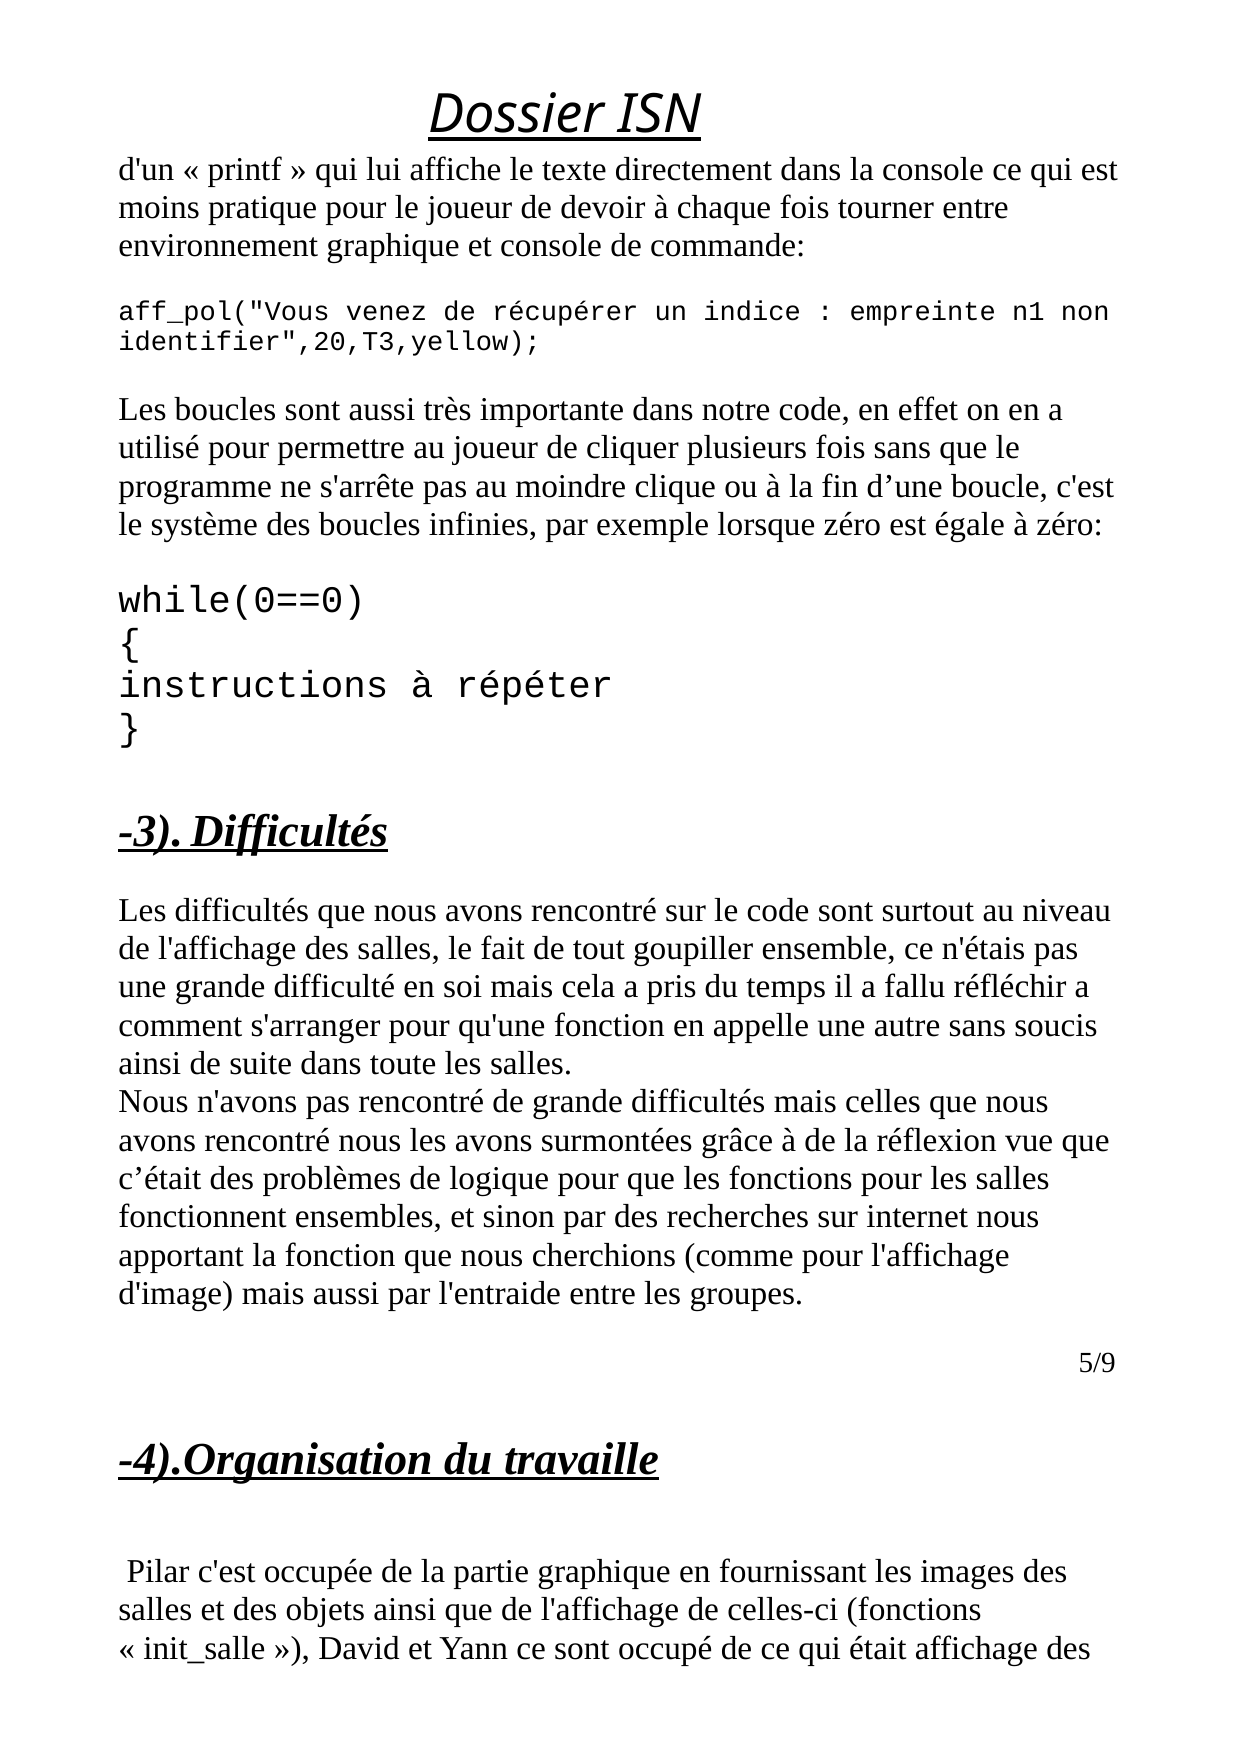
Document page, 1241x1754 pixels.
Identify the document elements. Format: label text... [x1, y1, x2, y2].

text } [118, 709, 1122, 751]
text Les boucles sont aussi très importante dans notre code, en effet on en a utilisé pour permettre au joueur de cliquer plusieurs fois sans que le programme ne s'arrête pas au moindre clique ou à la fin d’une boucle, c'est le système des boucles infinies, par exemple lorsque zéro est égale à zéro: [118, 389, 1122, 543]
text instructions à répéter [118, 666, 1122, 709]
text Pilar c'est occupée de la partie graphique en fournissant les images des salles et des objets ainsi que de l'affichage de celles-ci (fonctions « init_salle »), David et Yann ce sont occupé de ce qui était affichage des [118, 1551, 1122, 1666]
text 5/9 [118, 1345, 1122, 1379]
text Les difficultés que nous avons rencontré sur le code sont surtout au niveau de l'affichage des salles, le fait de tout goupiller ensemble, ce n'étais pas une grande difficulté en soi mais cela a pris du temps il a fallu réfléchir a comment s'arranger pour qu'une fonction en appelle une autre sans soucis ainsi de suite dans toute les salles. [118, 890, 1122, 1082]
text { [118, 624, 1122, 666]
text aff_pol("Vous venez de récupérer un indice : empreinte n1 non identifier",20,T3,yellow); [118, 297, 1122, 359]
text d'un « printf » qui lui affiche le texte directement dans la console ce qui est moins pratique pour le joueur de devoir à chaque fois tourner entre environnement graphique et console de commande: [118, 149, 1122, 264]
text -4).Organisation du travaille [118, 1432, 1122, 1484]
text Nous n'avons pas rencontré de grande difficultés mais celles que nous avons rencontré nous les avons surmontées grâce à de la réflexion vue que c’était des problèmes de logique pour que les fonctions pour les salles fonctionnent ensembles, et sinon par des recherches sur internet nous apportant la fonction que nous cherchions (comme pour l'affichage d'image) mais aussi par l'entraide entre les groupes. [118, 1082, 1122, 1312]
text while(0==0) [118, 581, 1122, 624]
text -3). Difficultés [118, 804, 1122, 857]
